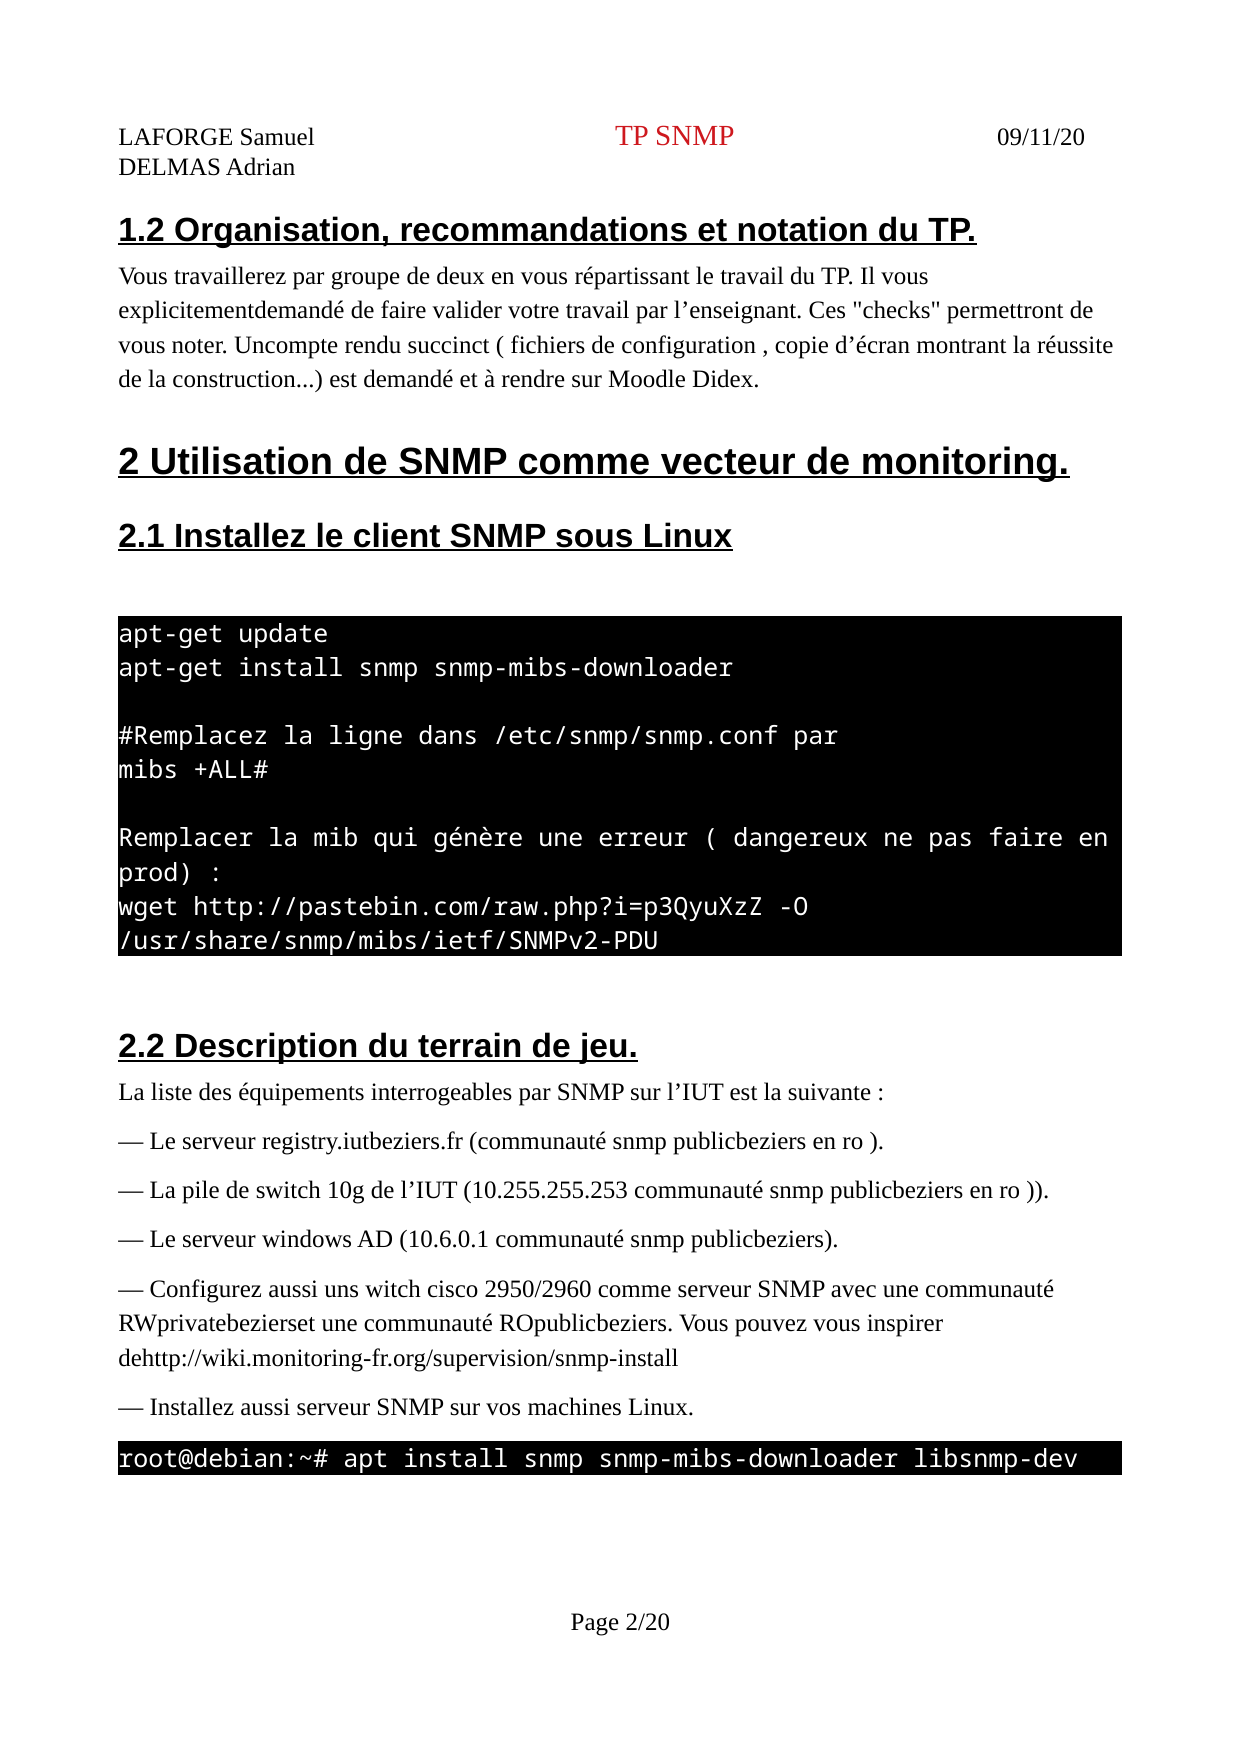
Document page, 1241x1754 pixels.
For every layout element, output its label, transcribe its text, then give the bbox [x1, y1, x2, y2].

text — La pile de switch 10g de l’IUT (10.255.255.253 communauté snmp publicbeziers en ro )). [118, 1176, 1122, 1204]
text Remplacer la mib qui génère une erreur ( dangereux ne pas faire en prod) : [118, 820, 1122, 888]
text — Le serveur registry.iutbeziers.fr (communauté snmp publicbeziers en ro ). [118, 1126, 1122, 1155]
text wget http://pastebin.com/raw.php?i=p3QyuXzZ -O /usr/share/snmp/mibs/ietf/SNMPv2-PDU [118, 888, 1122, 956]
text — Configurez aussi uns witch cisco 2950/2960 comme serveur SNMP avec une communauté RWprivatebezierset une communauté ROpublicbeziers. Vous pouvez vous inspirer dehttp://wiki.monitoring-fr.org/supervision/snmp-install [118, 1274, 1122, 1371]
text root@debian:~# apt install snmp snmp-mibs-downloader libsnmp-dev [118, 1441, 1122, 1475]
subtitle 2.1 Installez le client SNMP sous Linux [118, 516, 1122, 554]
text — Le serveur windows AD (10.6.0.1 communauté snmp publicbeziers). [118, 1224, 1122, 1253]
text La liste des équipements interrogeables par SNMP sur l’IUT est la suivante : [118, 1077, 1122, 1106]
subtitle 2 Utilisation de SNMP comme vecteur de monitoring. [118, 438, 1122, 482]
text apt-get update [118, 616, 1122, 650]
text apt-get install snmp snmp-mibs-downloader [118, 650, 1122, 684]
text — Installez aussi serveur SNMP sur vos machines Linux. [118, 1392, 1122, 1420]
text Vous travaillerez par groupe de deux en vous répartissant le travail du TP. Il vous explicitementdemandé de faire valider votre travail par l’enseignant. Ces "checks" permettront de vous noter. Uncompte rendu succinct ( fichiers de configuration , copie d’écran montrant la réussite de la construction...) est demandé et à rendre sur Moodle Didex. [118, 261, 1122, 393]
subtitle 2.2 Description du terrain de jeu. [118, 1026, 1122, 1065]
text mibs +ALL# [118, 752, 1122, 786]
text #Remplacez la ligne dans /etc/snmp/snmp.conf par [118, 718, 1122, 752]
subtitle 1.2 Organisation, recommandations et notation du TP. [118, 210, 1122, 248]
